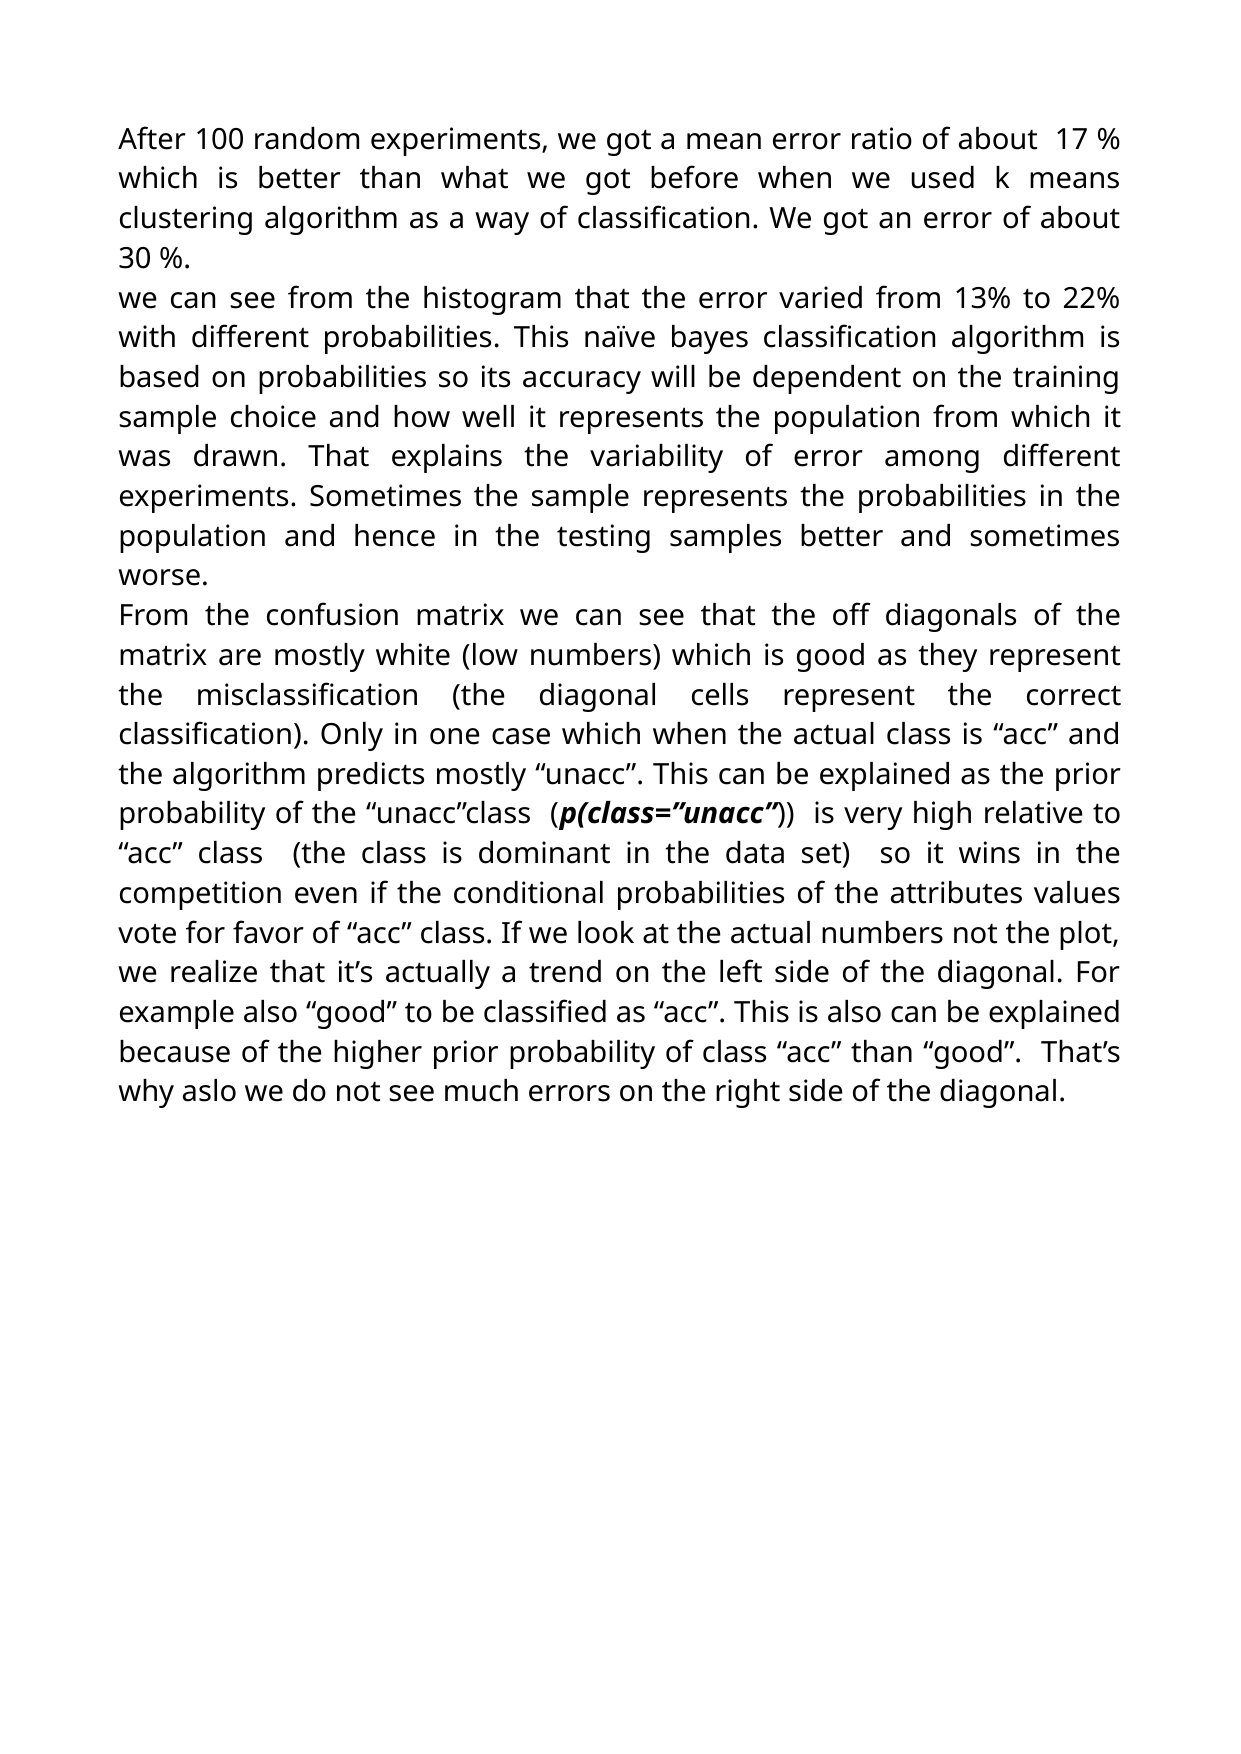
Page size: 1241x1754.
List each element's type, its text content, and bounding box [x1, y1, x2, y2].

text After 100 random experiments, we got a mean error ratio of about 17 % which is better than what we got before when we used k means clustering algorithm as a way of classification. We got an error of about 30 %. [118, 118, 1122, 277]
text From the confusion matrix we can see that the off diagonals of the matrix are mostly white (low numbers) which is good as they represent the misclassification (the diagonal cells represent the correct classification). Only in one case which when the actual class is “acc” and the algorithm predicts mostly “unacc”. This can be explained as the prior probability of the “unacc”class (p(class=”unacc”)) is very high relative to “acc” class (the class is dominant in the data set) so it wins in the competition even if the conditional probabilities of the attributes values vote for favor of “acc” class. If we look at the actual numbers not the plot, we realize that it’s actually a trend on the left side of the diagonal. For example also “good” to be classified as “acc”. This is also can be explained because of the higher prior probability of class “acc” than “good”. That’s why aslo we do not see much errors on the right side of the diagonal. [118, 594, 1122, 1110]
text we can see from the histogram that the error varied from 13% to 22% with different probabilities. This naïve bayes classification algorithm is based on probabilities so its accuracy will be dependent on the training sample choice and how well it represents the population from which it was drawn. That explains the variability of error among different experiments. Sometimes the sample represents the probabilities in the population and hence in the testing samples better and sometimes worse. [118, 277, 1122, 594]
